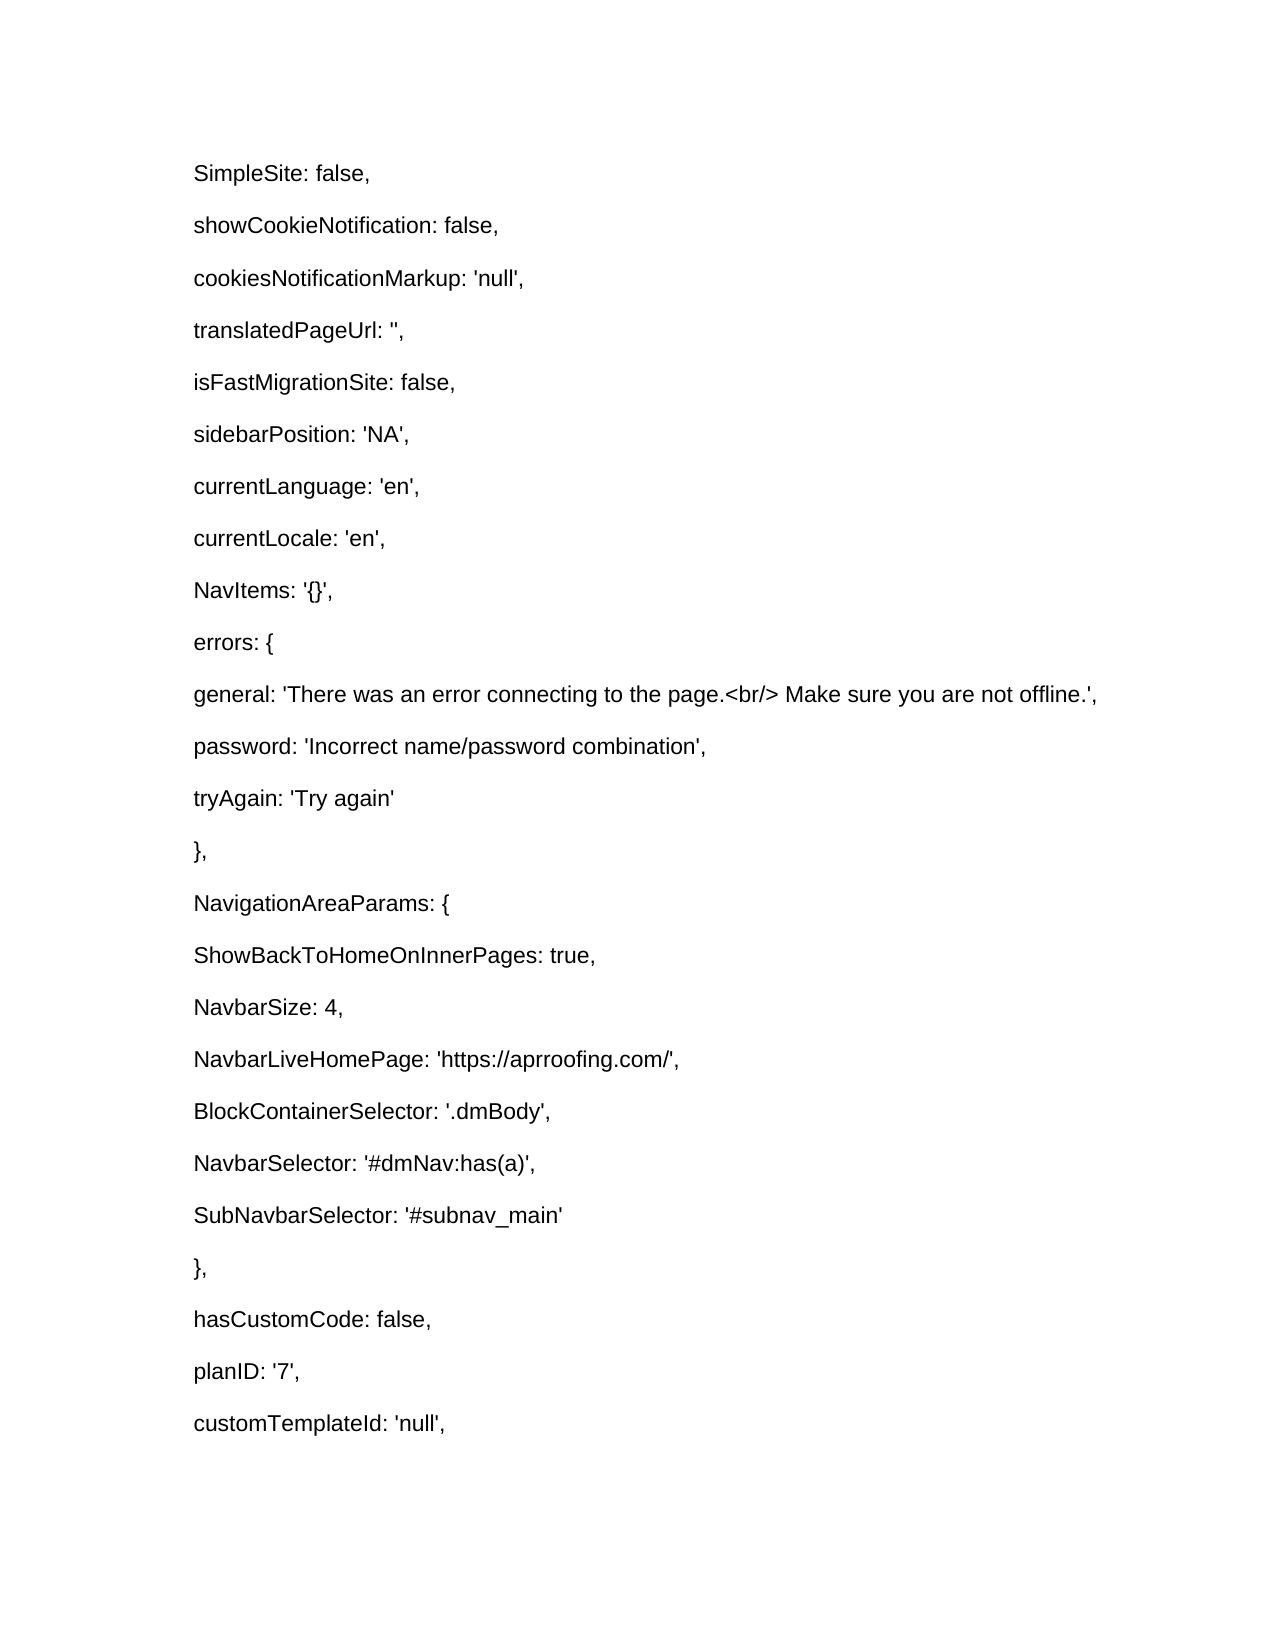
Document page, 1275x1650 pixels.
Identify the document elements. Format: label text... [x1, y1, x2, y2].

table_cell password: 'Incorrect name/password combination', [183, 723, 1125, 775]
table_cell sidebarPosition: 'NA', [183, 410, 1125, 462]
table_cell cookiesNotificationMarkup: 'null', [183, 254, 1125, 306]
table_cell [150, 306, 183, 358]
table_cell planID: '7', [183, 1348, 1125, 1400]
table_cell NavItems: '{}', [183, 567, 1125, 619]
table_cell [150, 1035, 183, 1087]
table_cell [150, 723, 183, 775]
table_cell ShowBackToHomeOnInnerPages: true, [183, 931, 1125, 983]
table_cell [150, 1348, 183, 1400]
table_cell SimpleSite: false, [183, 150, 1125, 202]
table_cell [150, 567, 183, 619]
table_cell [150, 1244, 183, 1296]
table_cell NavbarSelector: '#dmNav:has(a)', [183, 1140, 1125, 1192]
table_cell [150, 879, 183, 931]
table_cell errors: { [183, 619, 1125, 671]
table_cell [150, 202, 183, 254]
table_cell tryAgain: 'Try again' [183, 775, 1125, 827]
table_cell [150, 1192, 183, 1244]
table_cell currentLanguage: 'en', [183, 463, 1125, 514]
table_cell [150, 671, 183, 723]
table_cell [150, 515, 183, 567]
table_cell NavbarSize: 4, [183, 983, 1125, 1035]
table_cell showCookieNotification: false, [183, 202, 1125, 254]
table_cell NavbarLiveHomePage: 'https://aprroofing.com/', [183, 1035, 1125, 1087]
table_cell general: 'There was an error connecting to the page.<br/> Make sure you are not offline.', [183, 671, 1125, 723]
table_cell }, [183, 1244, 1125, 1296]
table_cell [150, 358, 183, 410]
table_cell hasCustomCode: false, [183, 1296, 1125, 1348]
table_cell [150, 983, 183, 1035]
table_cell customTemplateId: 'null', [183, 1400, 1125, 1452]
table_cell [150, 410, 183, 462]
table_cell isFastMigrationSite: false, [183, 358, 1125, 410]
table_cell currentLocale: 'en', [183, 515, 1125, 567]
table_cell [150, 1088, 183, 1139]
table_cell [150, 931, 183, 983]
table_cell [150, 1140, 183, 1192]
table_cell translatedPageUrl: '', [183, 306, 1125, 358]
table_cell BlockContainerSelector: '.dmBody', [183, 1088, 1125, 1139]
table_cell [150, 1400, 183, 1452]
table_cell [150, 619, 183, 671]
table_cell NavigationAreaParams: { [183, 879, 1125, 931]
table_cell [150, 827, 183, 879]
table_cell [150, 254, 183, 306]
table_cell [150, 463, 183, 514]
table_cell [150, 150, 183, 202]
table_cell SubNavbarSelector: '#subnav_main' [183, 1192, 1125, 1244]
table_cell [150, 1296, 183, 1348]
table_cell }, [183, 827, 1125, 879]
table_cell [150, 775, 183, 827]
